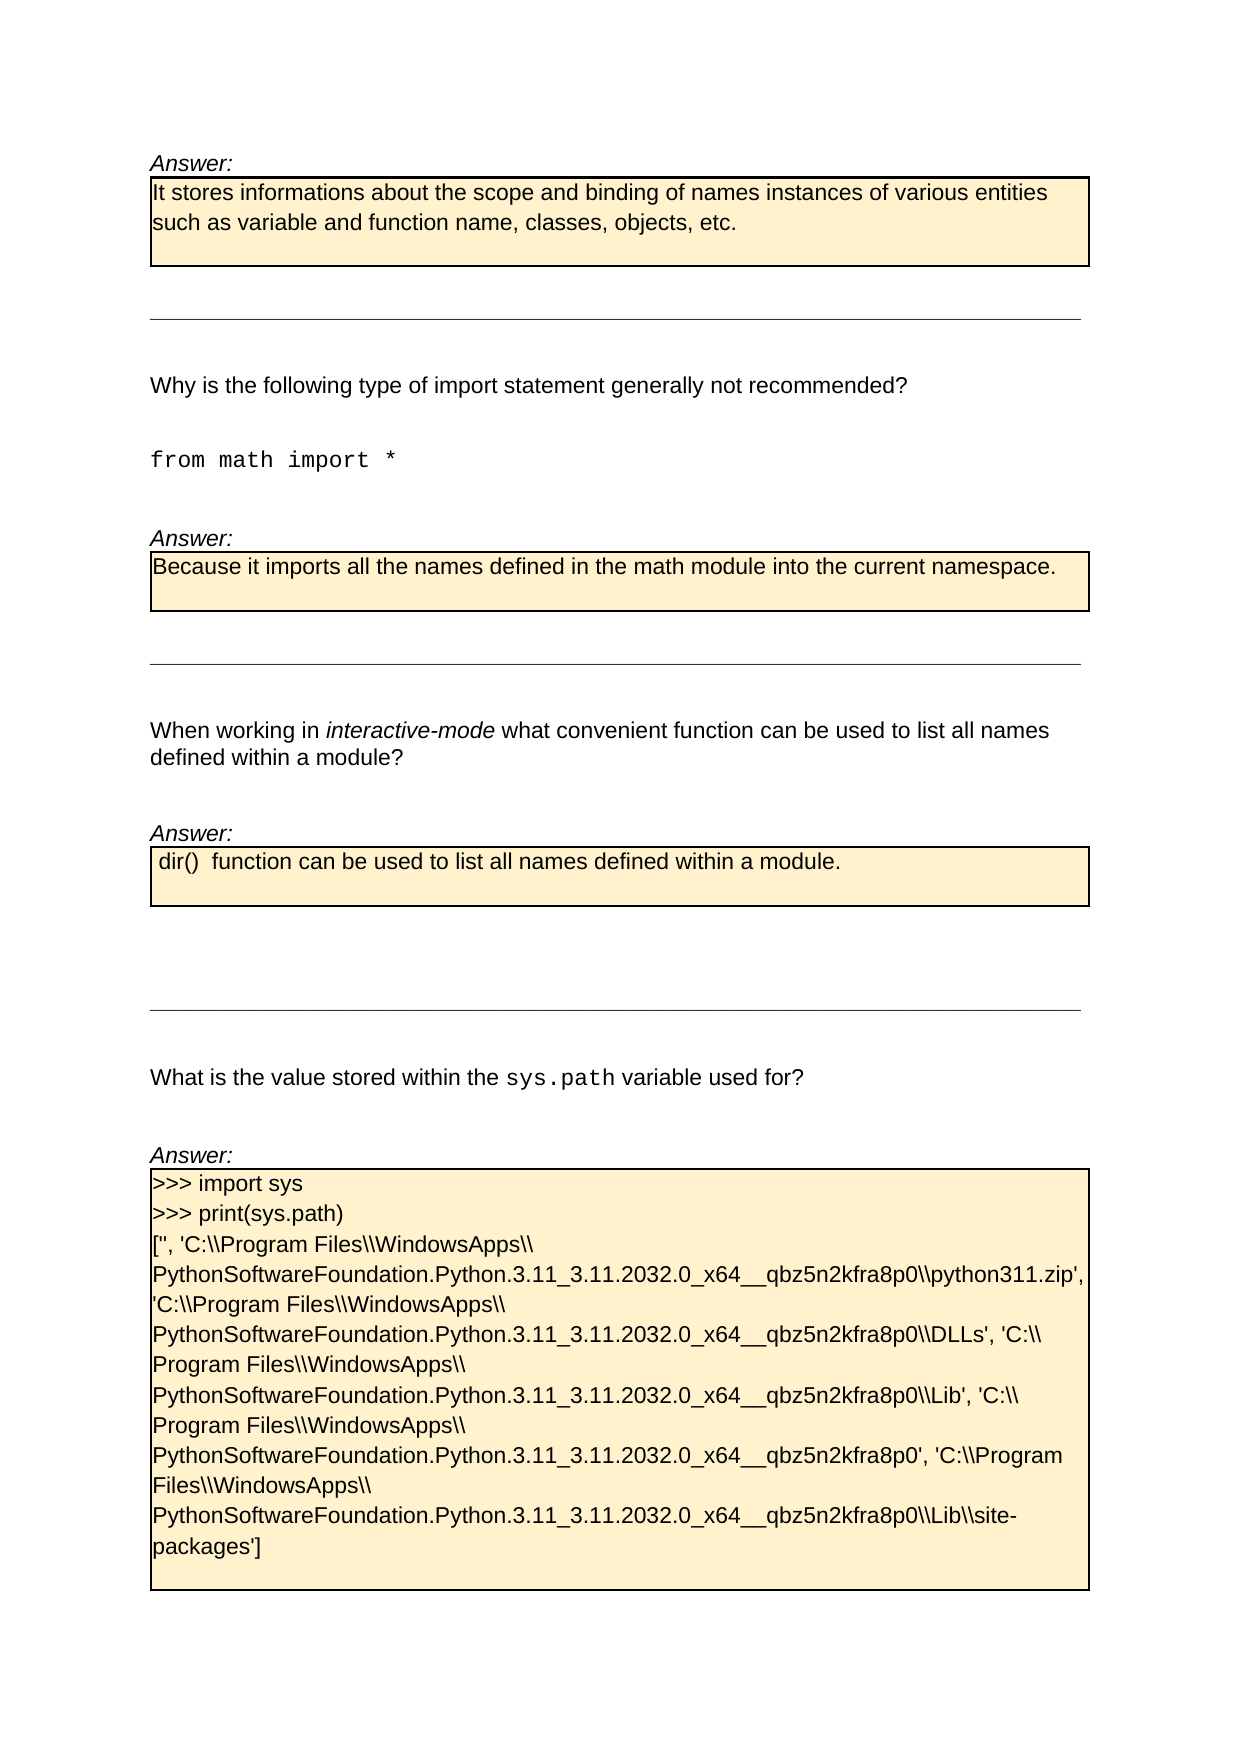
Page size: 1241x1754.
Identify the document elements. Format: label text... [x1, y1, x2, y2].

text _________________________________________________________________________ [150, 641, 1090, 667]
text Answer: [150, 150, 1090, 176]
text Why is the following type of import statement generally not recommended? [150, 372, 1090, 399]
text Answer: [150, 820, 1090, 846]
text What is the value stored within the sys.path variable used for? [150, 1063, 1090, 1092]
text Because it imports all the names defined in the math module into the current namespace. [152, 553, 1088, 579]
text >>> import sys [152, 1170, 1088, 1197]
text Answer: [150, 525, 1090, 551]
text >>> print(sys.path) [152, 1198, 1088, 1227]
text ['', 'C:\\Program Files\\WindowsApps\\PythonSoftwareFoundation.Python.3.11_3.11.2032.0_x64__qbz5n2kfra8p0\\python311.zip', 'C:\\Program Files\\WindowsApps\\PythonSoftwareFoundation.Python.3.11_3.11.2032.0_x64__qbz5n2kfra8p0\\DLLs', 'C:\\Program Files\\WindowsApps\\PythonSoftwareFoundation.Python.3.11_3.11.2032.0_x64__qbz5n2kfra8p0\\Lib', 'C:\\Program Files\\WindowsApps\\PythonSoftwareFoundation.Python.3.11_3.11.2032.0_x64__qbz5n2kfra8p0', 'C:\\Program Files\\WindowsApps\\PythonSoftwareFoundation.Python.3.11_3.11.2032.0_x64__qbz5n2kfra8p0\\Lib\\site-packages'] [152, 1228, 1088, 1559]
text When working in interactive-mode what convenient function can be used to list all names defined within a module? [150, 717, 1090, 770]
text It stores informations about the scope and binding of names instances of various entities such as variable and function name, classes, objects, etc. [152, 179, 1088, 235]
text dir() function can be used to list all names defined within a module. [152, 848, 1088, 874]
text _________________________________________________________________________ [150, 987, 1090, 1013]
text _________________________________________________________________________ [150, 296, 1090, 322]
text from math import * [150, 449, 1090, 475]
text Answer: [150, 1142, 1090, 1168]
